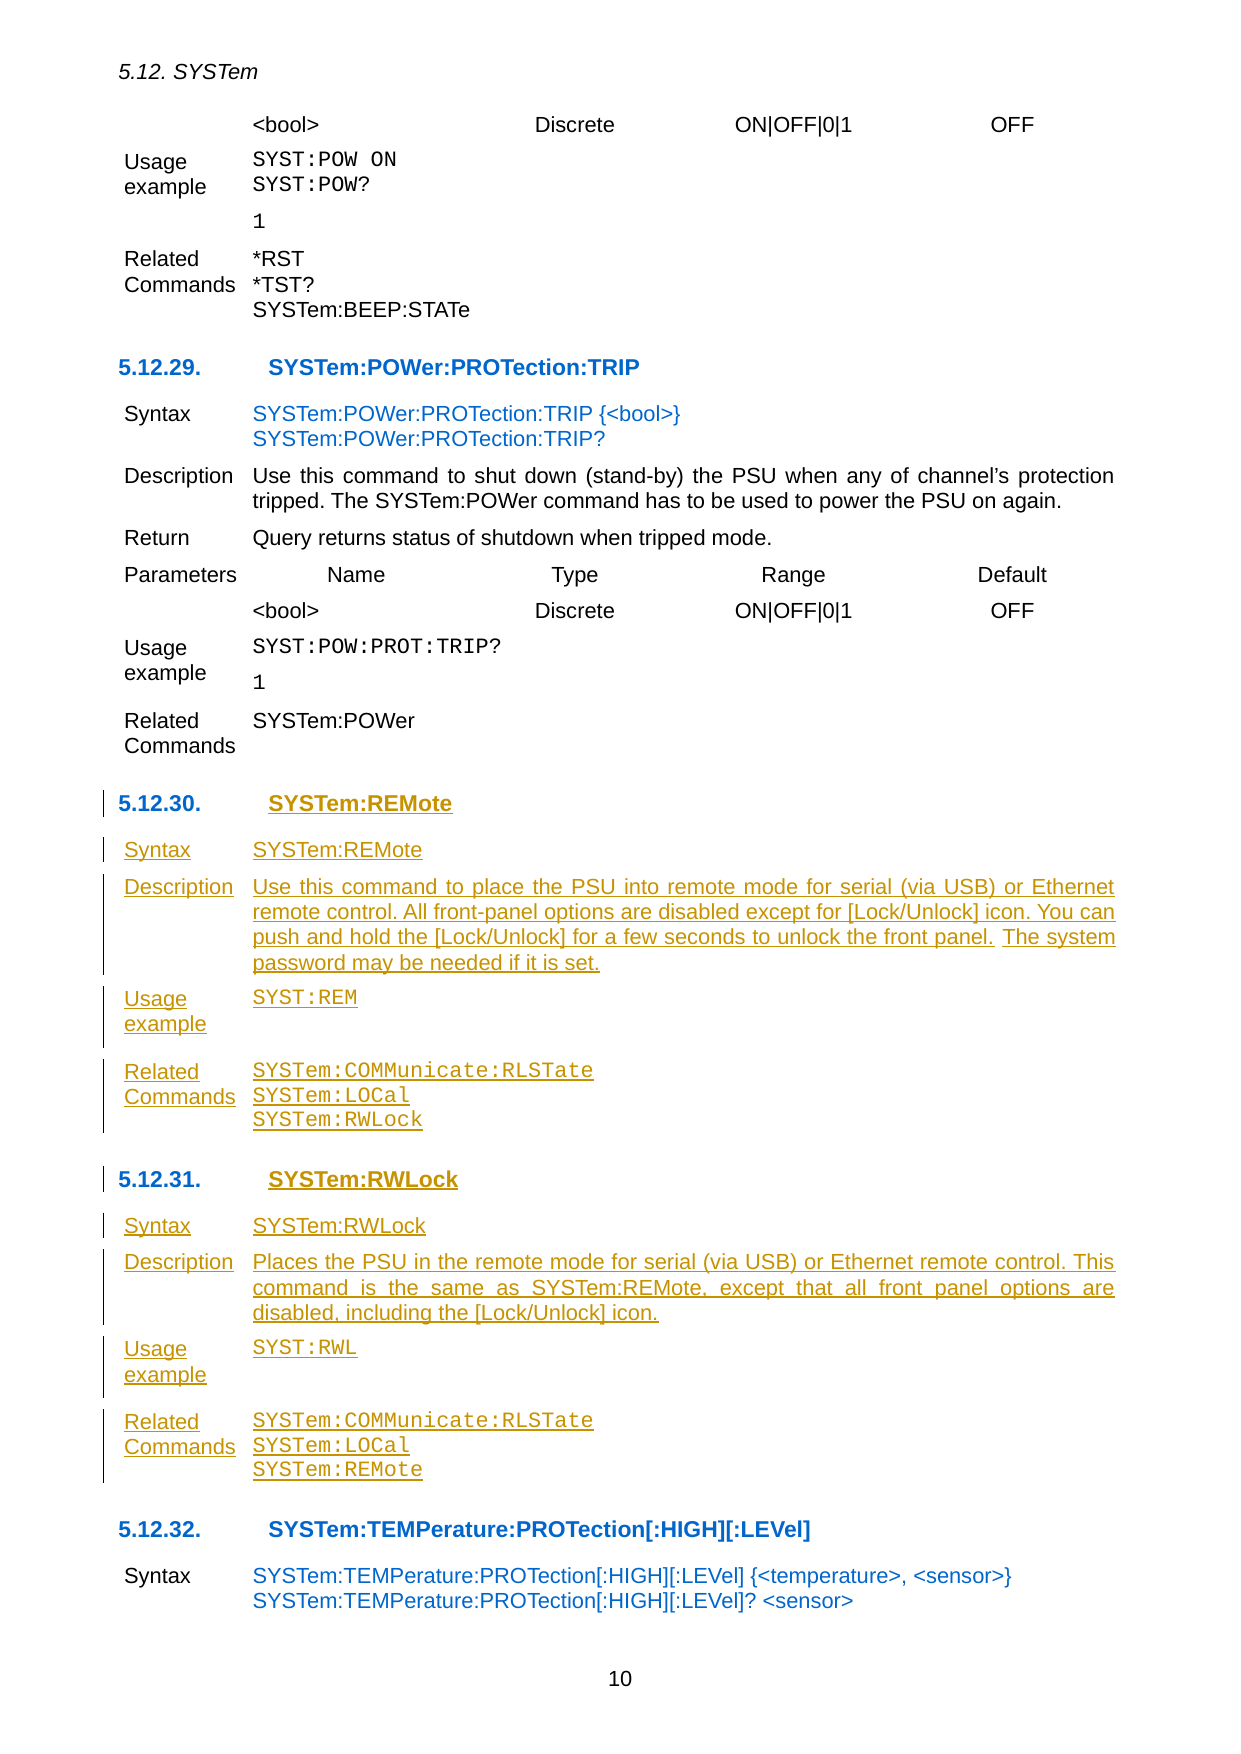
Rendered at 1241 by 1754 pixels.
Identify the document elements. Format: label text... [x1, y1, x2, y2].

table_cell *RST *TST? SYSTem:BEEP:STATe [247, 241, 1122, 328]
table_cell Use this command to place the PSU into remote mode for serial (via USB) or Ethernet remote control. All front-panel options are disabled except for [Lock/Unlock] icon. You can push and hold the [Lock/Unlock] for a few seconds to unlock the front panel. The system password may be needed if it is set. [247, 868, 1122, 980]
table_cell OFF [903, 106, 1122, 143]
subtitle SYSTem:TEMPerature:PROTection[:HIGH][:LEVel] [118, 1516, 1122, 1542]
table_cell Name [247, 556, 465, 592]
table_cell <bool> [247, 593, 465, 629]
subtitle SYSTem:POWer:PROTection:TRIP [118, 354, 1122, 381]
table_header Syntax [118, 1207, 247, 1243]
table_header SYSTem:TEMPerature:PROTection[:HIGH][:LEVel] {<temperature>, <sensor>} SYSTem:TEMPerature:PROTection[:HIGH][:LEVel]? <sensor> [247, 1557, 1122, 1619]
table_cell SYST:POW:PROT:TRIP? 1 [247, 629, 1122, 702]
table_cell [118, 106, 247, 143]
table_cell Usage example [118, 629, 247, 702]
table_cell Parameters [118, 556, 247, 629]
table_cell SYST:POW ON SYST:POW? 1 [247, 143, 1122, 241]
table_cell SYST:RWL [247, 1331, 1122, 1403]
table_cell Places the PSU in the remote mode for serial (via USB) or Ethernet remote control. This command is the same as SYSTem:REMote, except that all front panel options are disabled, including the [Lock/Unlock] icon. [247, 1244, 1122, 1331]
table_cell ON|OFF|0|1 [684, 593, 903, 629]
table_cell Usage example [118, 143, 247, 241]
subtitle SYSTem:REMote [118, 790, 1122, 817]
table_cell SYST:REM [247, 980, 1122, 1053]
table_header SYSTem:REMote [247, 831, 1122, 868]
table_header Syntax [118, 831, 247, 868]
table_cell Description [118, 868, 247, 980]
table_cell Return [118, 519, 247, 556]
table_cell <bool> [247, 106, 465, 143]
table_cell Range [684, 556, 903, 592]
table_cell Related Commands [118, 702, 247, 764]
table_cell SYSTem:COMMunicate:RLSTate SYSTem:LOCal SYSTem:REMote [247, 1403, 1122, 1489]
table_cell Related Commands [118, 1403, 247, 1489]
table_header Syntax [118, 395, 247, 457]
table_cell Type [465, 556, 684, 592]
table_cell Default [903, 556, 1122, 592]
table_cell OFF [903, 593, 1122, 629]
table_cell Query returns status of shutdown when tripped mode. [247, 519, 1122, 556]
table_cell ON|OFF|0|1 [684, 106, 903, 143]
table_header SYSTem:RWLock [247, 1207, 1122, 1243]
table_cell Usage example [118, 980, 247, 1053]
table_cell Usage example [118, 1331, 247, 1403]
table_cell Discrete [465, 593, 684, 629]
table_cell Related Commands [118, 1053, 247, 1139]
table_cell Description [118, 1244, 247, 1331]
table_cell SYSTem:COMMunicate:RLSTate SYSTem:LOCal SYSTem:RWLock [247, 1053, 1122, 1139]
subtitle SYSTem:RWLock [118, 1166, 1122, 1192]
table_cell Use this command to shut down (stand-by) the PSU when any of channel’s protection tripped. The SYSTem:POWer command has to be used to power the PSU on again. [247, 457, 1122, 519]
table_cell Related Commands [118, 241, 247, 328]
table_cell Description [118, 457, 247, 519]
table_cell SYSTem:POWer [247, 702, 1122, 764]
table_header Syntax [118, 1557, 247, 1619]
table_header SYSTem:POWer:PROTection:TRIP {<bool>} SYSTem:POWer:PROTection:TRIP? [247, 395, 1122, 457]
table_cell Discrete [465, 106, 684, 143]
